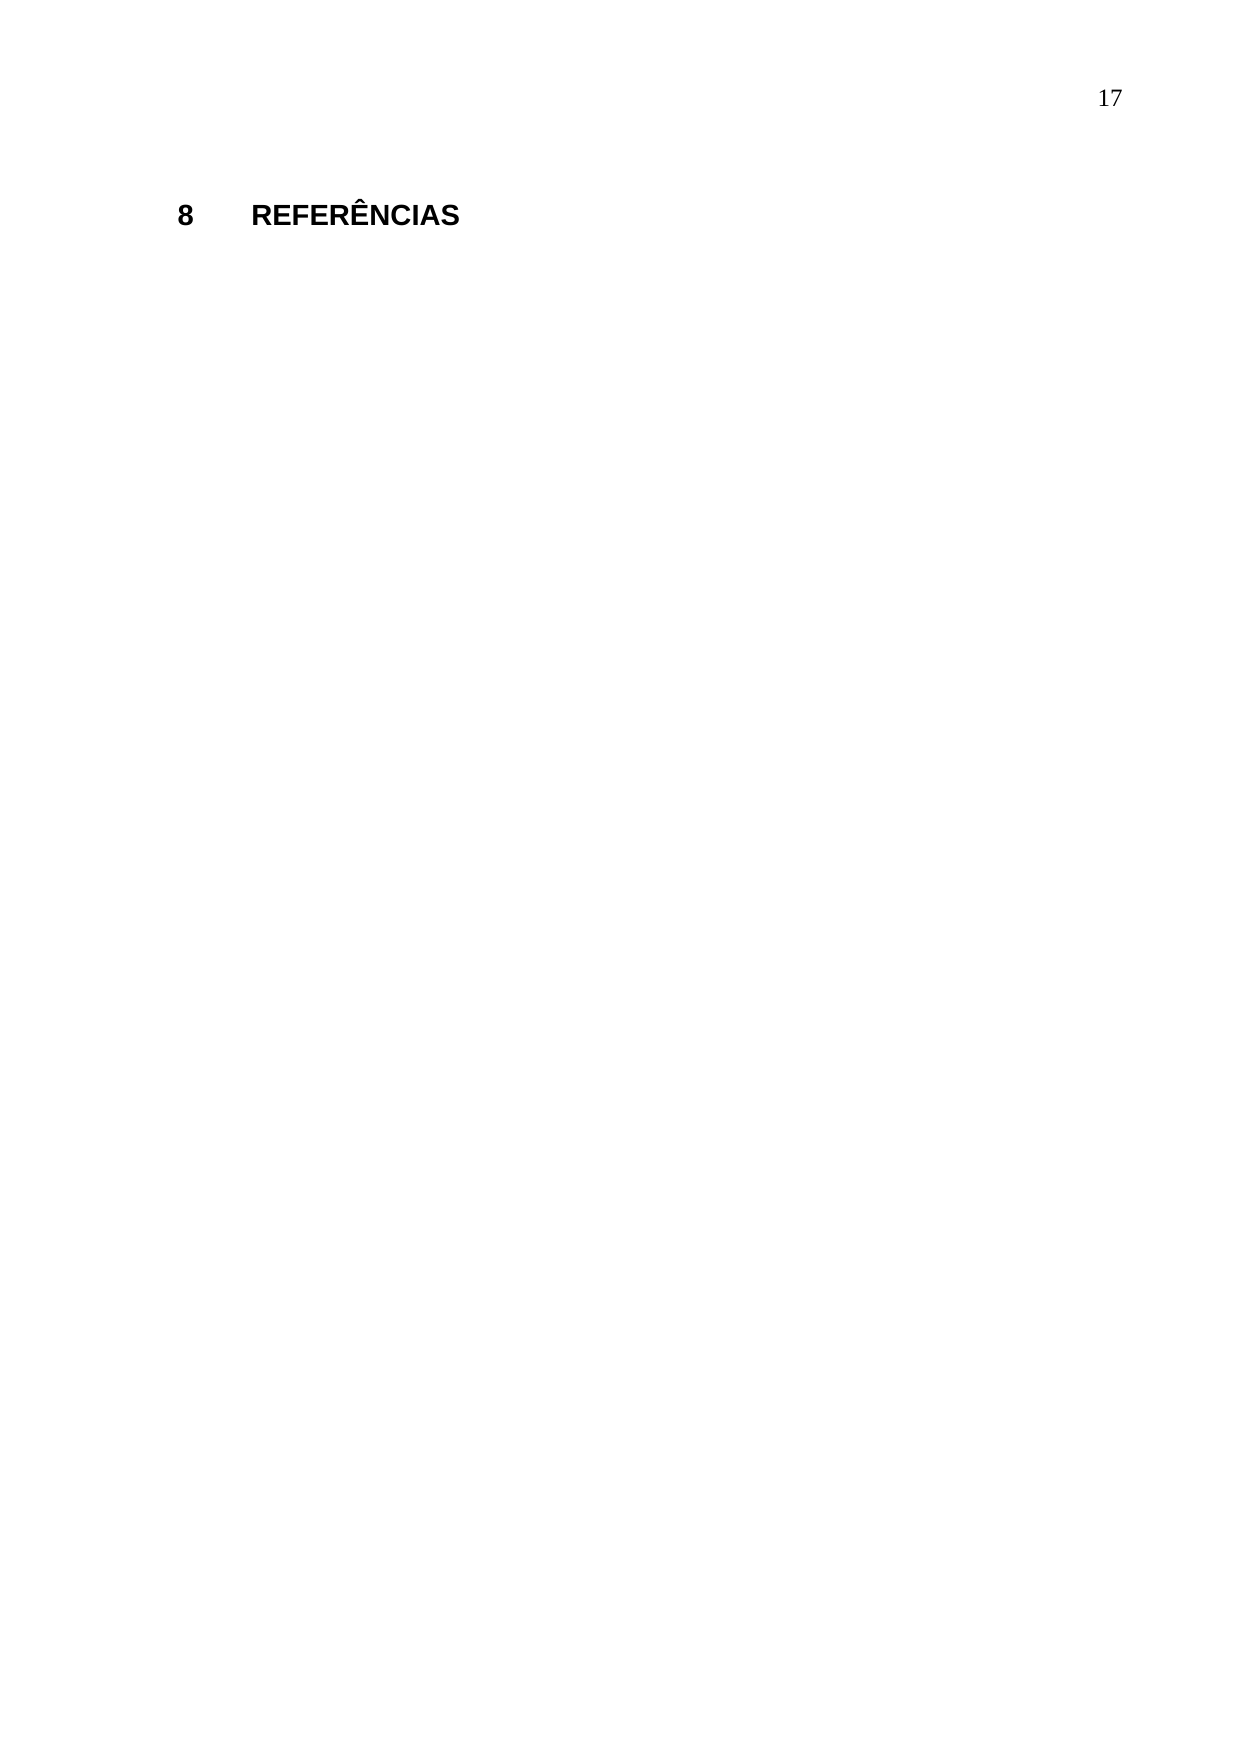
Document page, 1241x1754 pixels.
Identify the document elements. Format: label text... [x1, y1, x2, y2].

subtitle REFERÊNCIAS [177, 198, 1122, 231]
